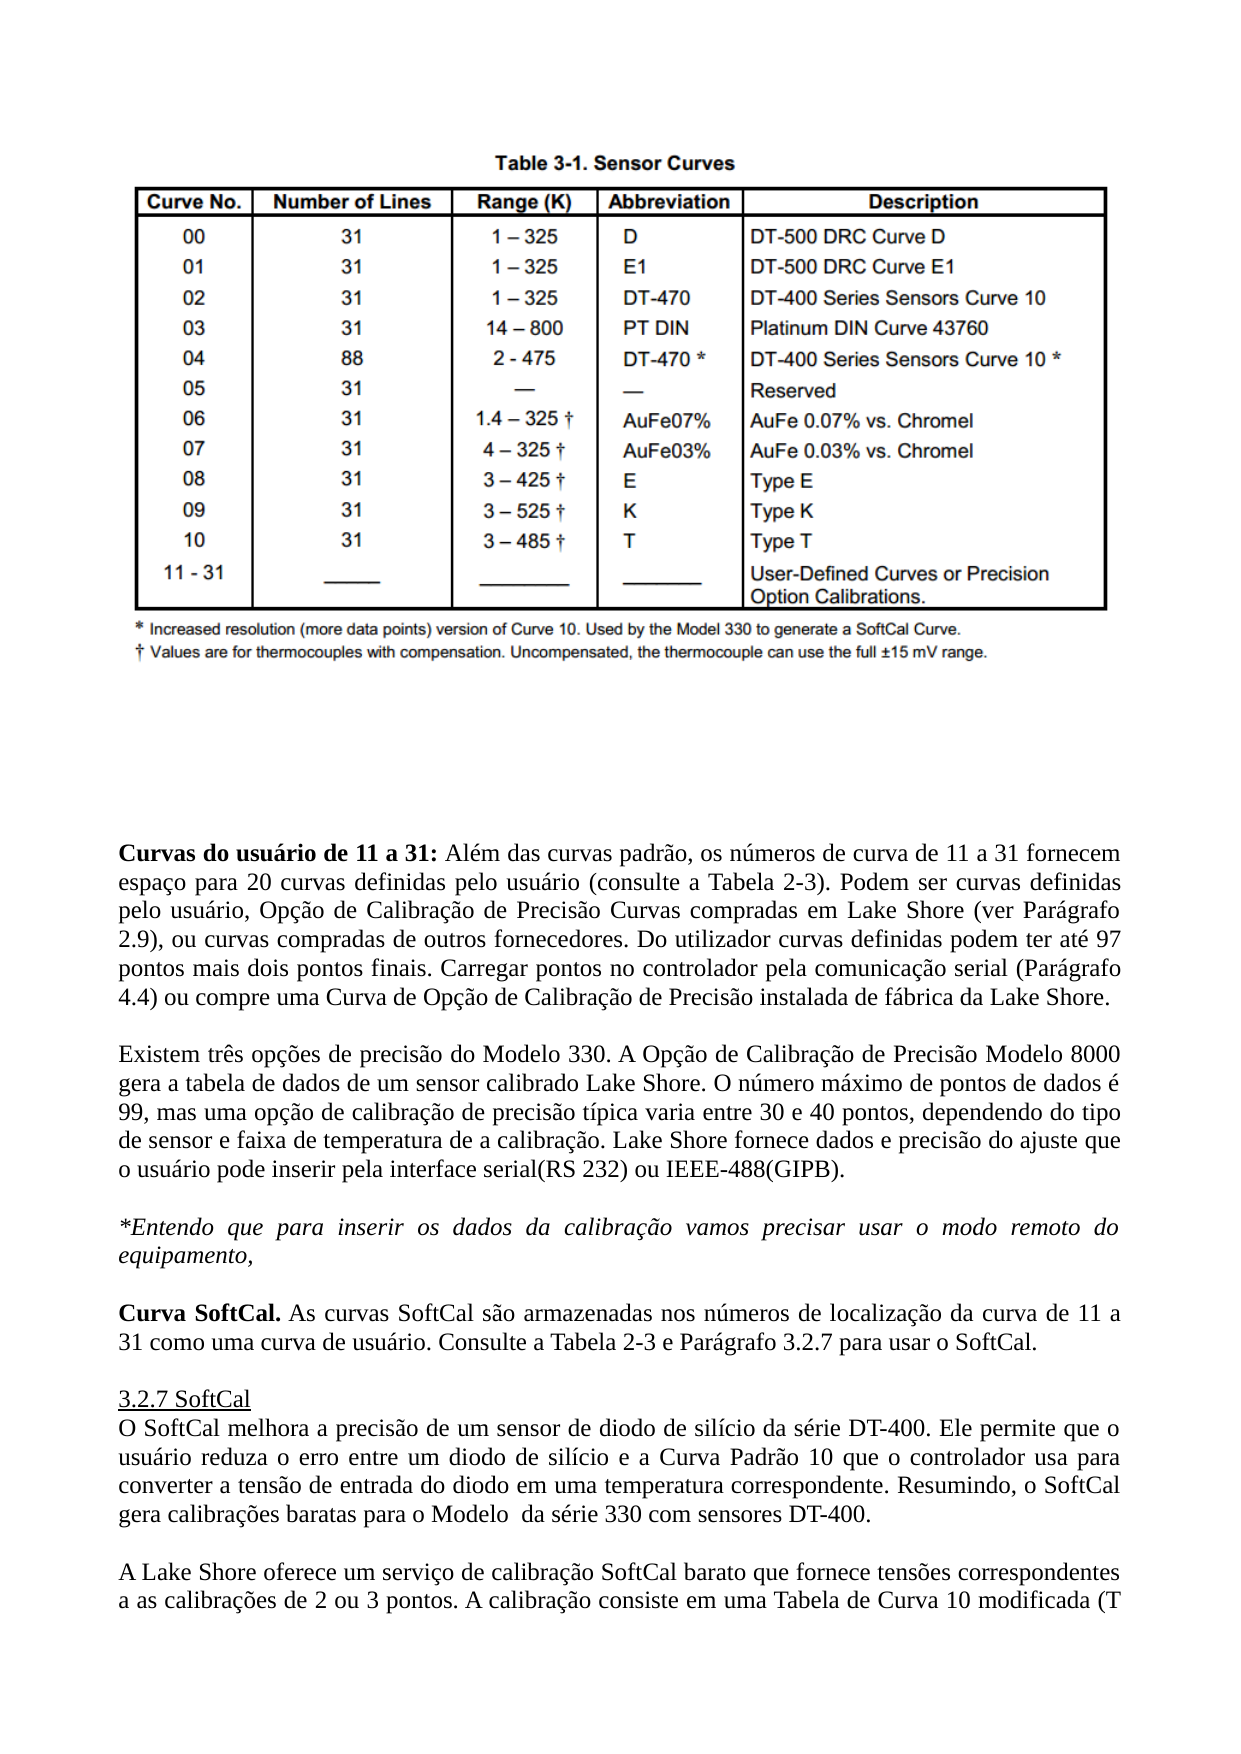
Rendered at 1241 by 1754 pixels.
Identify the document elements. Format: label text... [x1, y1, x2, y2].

text Curva SoftCal. As curvas SoftCal são armazenadas nos números de localização da curva de 11 a 31 como uma curva de usuário. Consulte a Tabela 2-3 e Parágrafo 3.2.7 para usar o SoftCal. [118, 1298, 1122, 1356]
text O SoftCal melhora a precisão de um sensor de diodo de silício da série DT-400. Ele permite que o usuário reduza o erro entre um diodo de silício e a Curva Padrão 10 que o controlador usa para converter a tensão de entrada do diodo em uma temperatura correspondente. Resumindo, o SoftCal gera calibrações baratas para o Modelo da série 330 com sensores DT-400. [118, 1413, 1122, 1528]
text A Lake Shore oferece um serviço de calibração SoftCal barato que fornece tensões correspondentes a as calibrações de 2 ou 3 pontos. A calibração consiste em uma Tabela de Curva 10 modificada (T [118, 1557, 1122, 1614]
text 3.2.7 SoftCal [118, 1384, 1122, 1413]
text *Entendo que para inserir os dados da calibração vamos precisar usar o modo remoto do equipamento, [118, 1212, 1122, 1269]
picture [118, 146, 1123, 666]
text Existem três opções de precisão do Modelo 330. A Opção de Calibração de Precisão Modelo 8000 gera a tabela de dados de um sensor calibrado Lake Shore. O número máximo de pontos de dados é 99, mas uma opção de calibração de precisão típica varia entre 30 e 40 pontos, dependendo do tipo de sensor e faixa de temperatura de a calibração. Lake Shore fornece dados e precisão do ajuste que o usuário pode inserir pela interface serial(RS 232) ou IEEE-488(GIPB). [118, 1039, 1122, 1183]
text Curvas do usuário de 11 a 31: Além das curvas padrão, os números de curva de 11 a 31 fornecem espaço para 20 curvas definidas pelo usuário (consulte a Tabela 2-3). Podem ser curvas definidas pelo usuário, Opção de Calibração de Precisão Curvas compradas em Lake Shore (ver Parágrafo 2.9), ou curvas compradas de outros fornecedores. Do utilizador curvas definidas podem ter até 97 pontos mais dois pontos finais. Carregar pontos no controlador pela comunicação serial (Parágrafo 4.4) ou compre uma Curva de Opção de Calibração de Precisão instalada de fábrica da Lake Shore. [118, 838, 1122, 1011]
